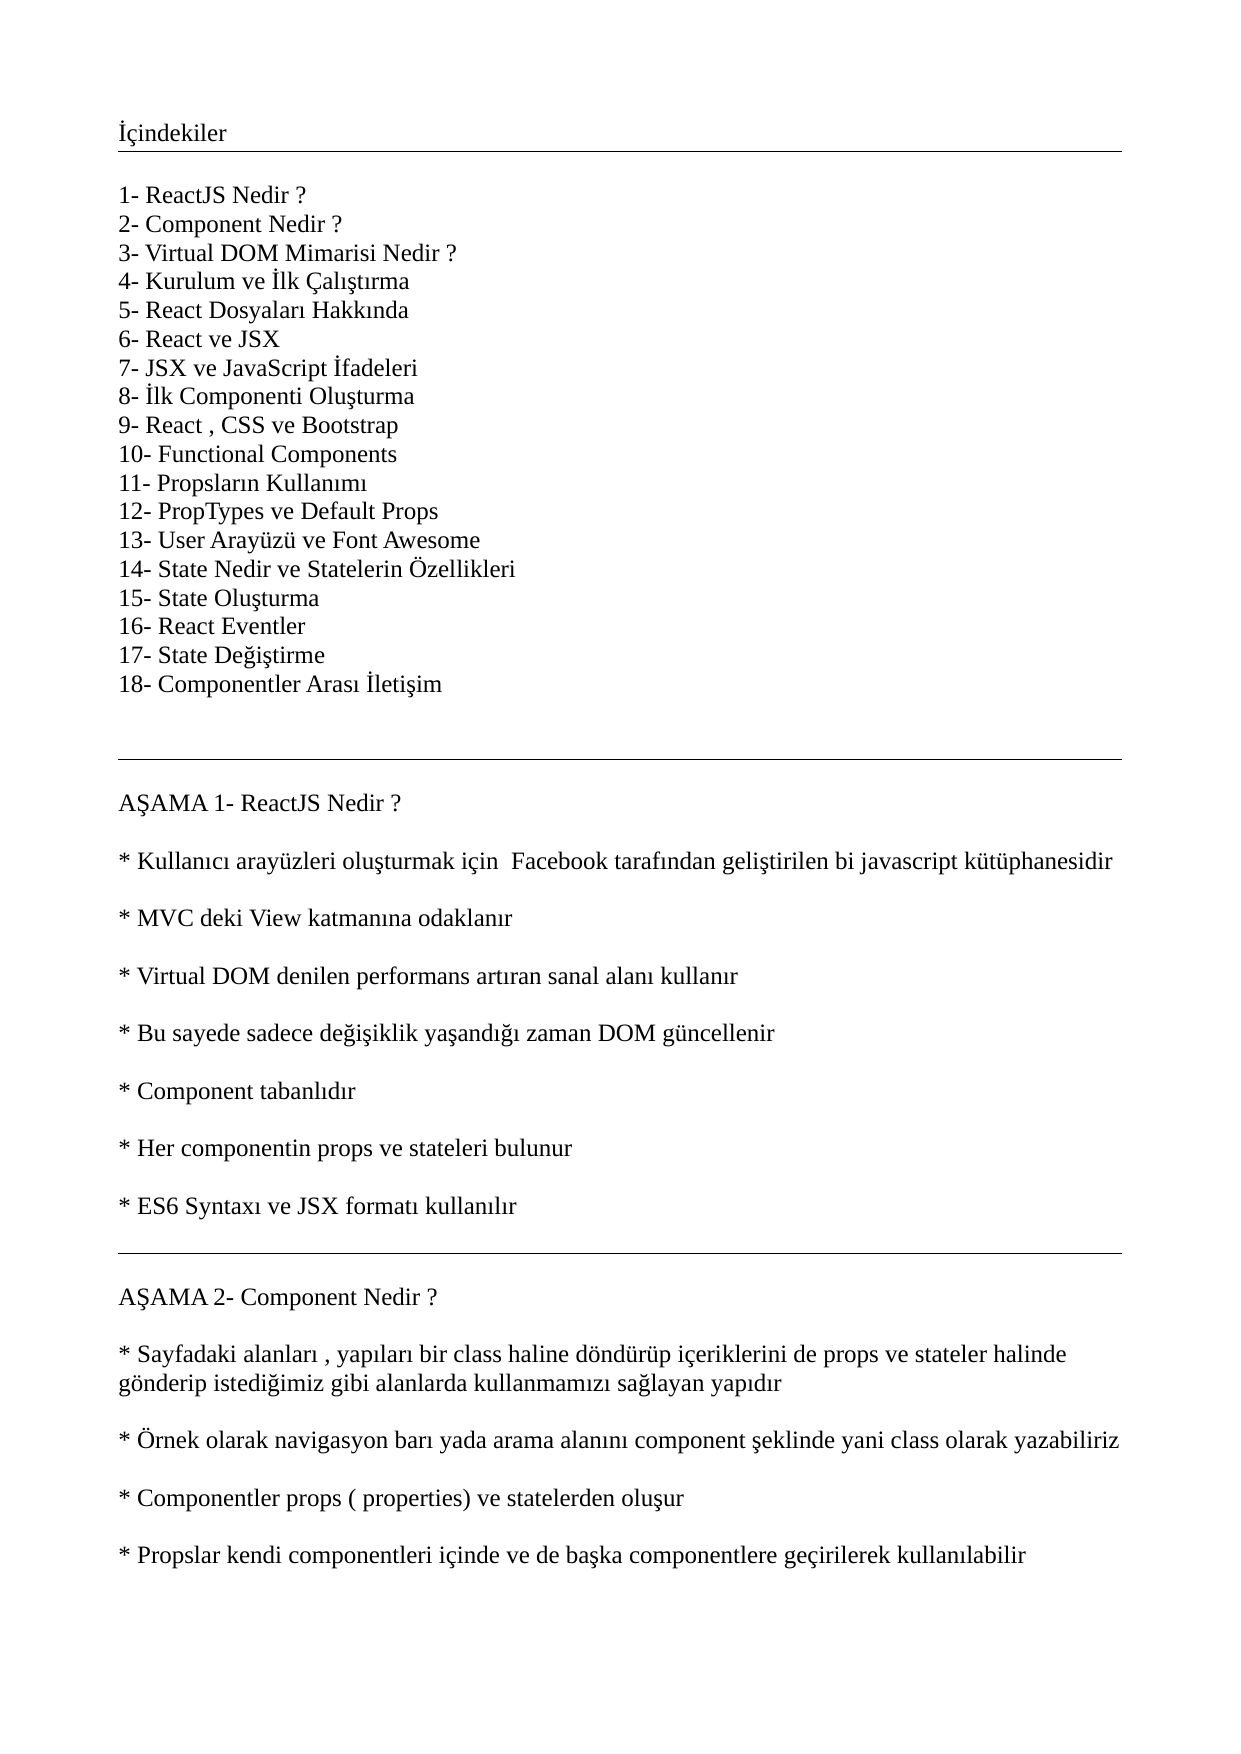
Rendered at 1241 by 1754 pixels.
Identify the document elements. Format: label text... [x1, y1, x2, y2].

text 10- Functional Components [118, 439, 1122, 468]
text * Virtual DOM denilen performans artıran sanal alanı kullanır [118, 961, 1122, 989]
text 7- JSX ve JavaScript İfadeleri [118, 353, 1122, 381]
text 1- ReactJS Nedir ? [118, 180, 1122, 209]
text 5- React Dosyaları Hakkında [118, 295, 1122, 324]
text 2- Component Nedir ? [118, 209, 1122, 238]
text * Her componentin props ve stateleri bulunur [118, 1133, 1122, 1162]
text AŞAMA 2- Component Nedir ? [118, 1282, 1122, 1310]
text * Kullanıcı arayüzleri oluşturmak için Facebook tarafından geliştirilen bi javascript kütüphanesidir [118, 846, 1122, 874]
text * Bu sayede sadece değişiklik yaşandığı zaman DOM güncellenir [118, 1018, 1122, 1047]
text 18- Componentler Arası İletişim [118, 669, 1122, 698]
text * MVC deki View katmanına odaklanır [118, 903, 1122, 932]
text 14- State Nedir ve Statelerin Özellikleri [118, 554, 1122, 583]
text 4- Kurulum ve İlk Çalıştırma [118, 266, 1122, 295]
text 16- React Eventler [118, 611, 1122, 640]
text * Componentler props ( properties) ve statelerden oluşur [118, 1483, 1122, 1512]
text 15- State Oluşturma [118, 583, 1122, 611]
text * Örnek olarak navigasyon barı yada arama alanını component şeklinde yani class olarak yazabiliriz [118, 1425, 1122, 1454]
text 12- PropTypes ve Default Props [118, 496, 1122, 525]
text 11- Propsların Kullanımı [118, 468, 1122, 496]
text 9- React , CSS ve Bootstrap [118, 410, 1122, 439]
text * Component tabanlıdır [118, 1076, 1122, 1104]
text * ES6 Syntaxı ve JSX formatı kullanılır [118, 1191, 1122, 1219]
text İçindekiler [118, 118, 1122, 151]
text 6- React ve JSX [118, 324, 1122, 353]
text 8- İlk Componenti Oluşturma [118, 381, 1122, 410]
text 17- State Değiştirme [118, 640, 1122, 669]
text AŞAMA 1- ReactJS Nedir ? [118, 788, 1122, 817]
text 13- User Arayüzü ve Font Awesome [118, 525, 1122, 554]
text * Sayfadaki alanları , yapıları bir class haline döndürüp içeriklerini de props ve stateler halinde gönderip istediğimiz gibi alanlarda kullanmamızı sağlayan yapıdır [118, 1339, 1122, 1397]
text * Propslar kendi componentleri içinde ve de başka componentlere geçirilerek kullanılabilir [118, 1540, 1122, 1569]
text 3- Virtual DOM Mimarisi Nedir ? [118, 238, 1122, 266]
